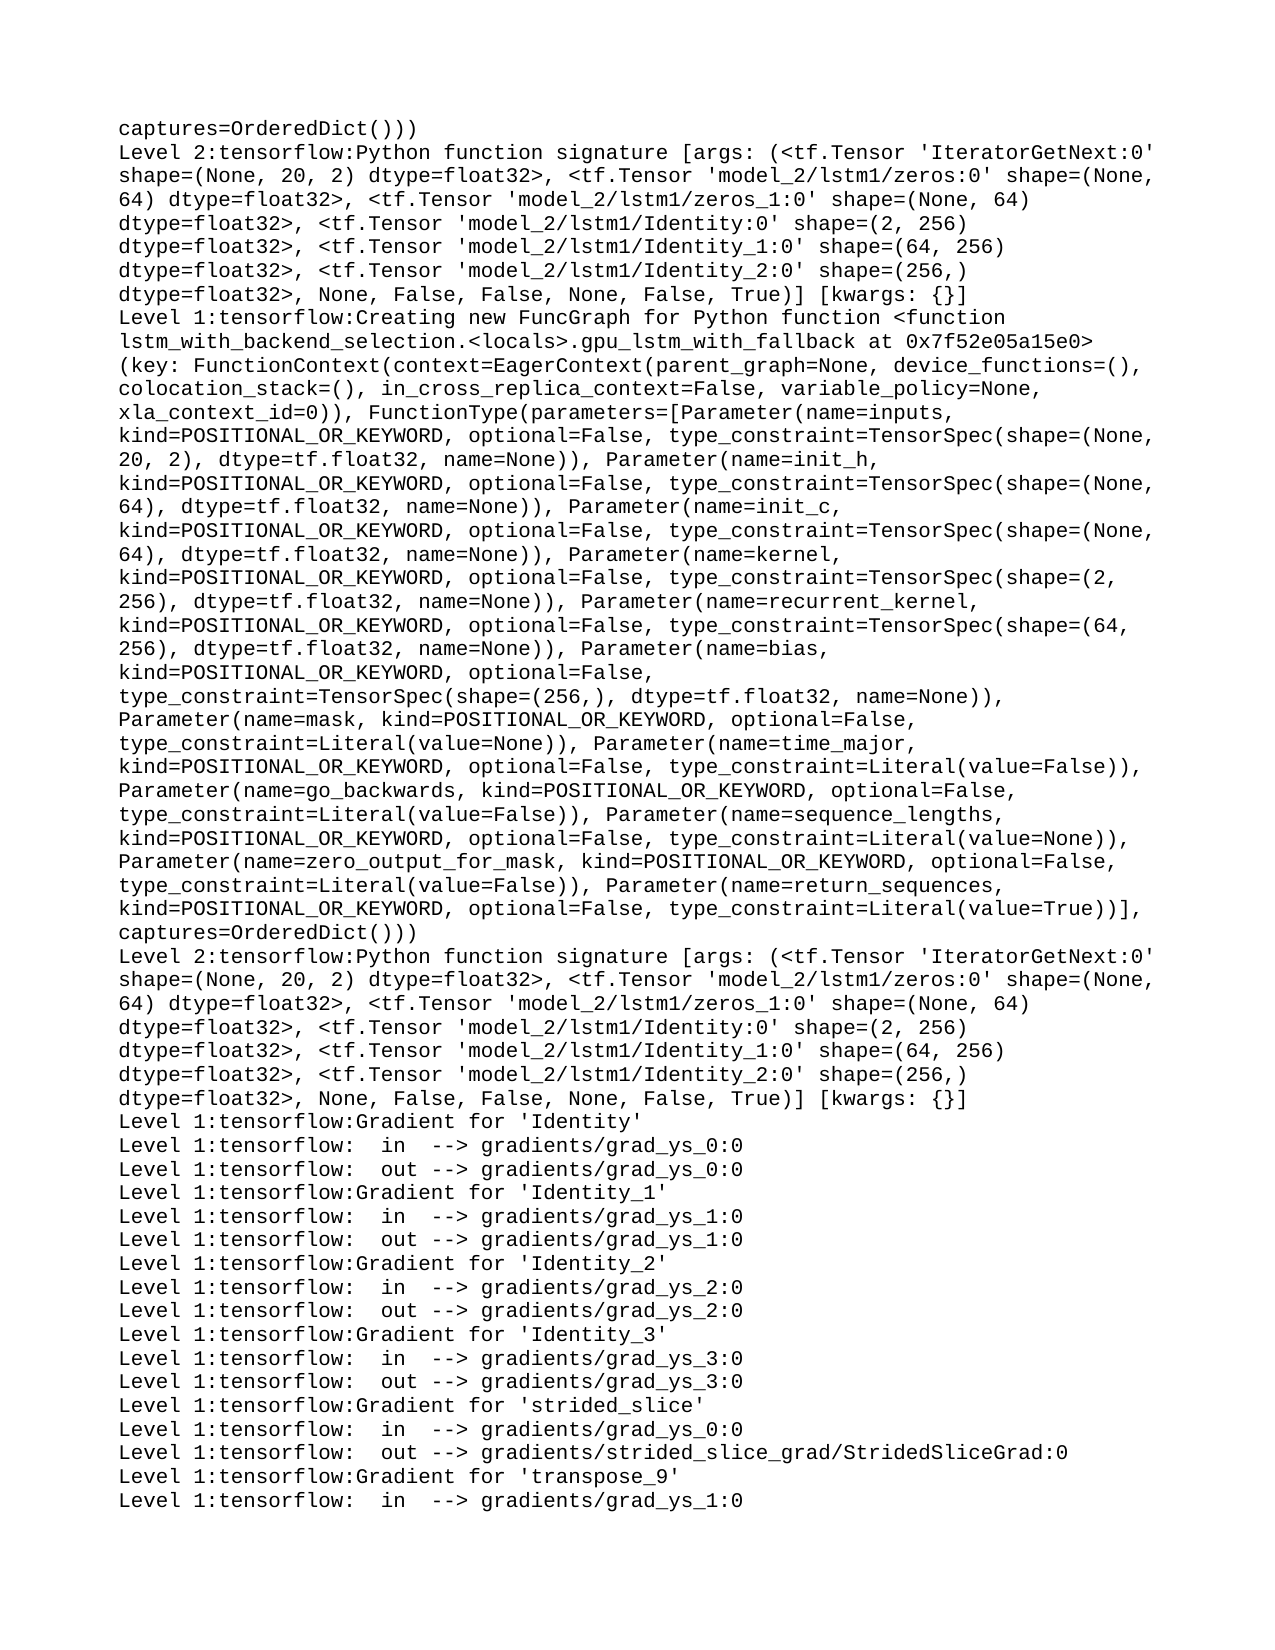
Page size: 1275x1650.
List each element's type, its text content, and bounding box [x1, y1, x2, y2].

text Level 1:tensorflow: in --> gradients/grad_ys_1:0 [118, 1206, 1157, 1229]
text Level 1:tensorflow:Gradient for 'Identity_3' [118, 1324, 1157, 1348]
text Level 1:tensorflow:Gradient for 'transpose_9' [118, 1466, 1157, 1489]
text Level 1:tensorflow:Gradient for 'Identity_1' [118, 1182, 1157, 1206]
text Level 1:tensorflow:Gradient for 'Identity_2' [118, 1253, 1157, 1277]
text Level 2:tensorflow:Python function signature [args: (<tf.Tensor 'IteratorGetNext:0' shape=(None, 20, 2) dtype=float32>, <tf.Tensor 'model_2/lstm1/zeros:0' shape=(None, 64) dtype=float32>, <tf.Tensor 'model_2/lstm1/zeros_1:0' shape=(None, 64) dtype=float32>, <tf.Tensor 'model_2/lstm1/Identity:0' shape=(2, 256) dtype=float32>, <tf.Tensor 'model_2/lstm1/Identity_1:0' shape=(64, 256) dtype=float32>, <tf.Tensor 'model_2/lstm1/Identity_2:0' shape=(256,) dtype=float32>, None, False, False, None, False, True)] [kwargs: {}] [118, 142, 1157, 307]
text Level 1:tensorflow:Creating new FuncGraph for Python function <function lstm_with_backend_selection.<locals>.gpu_lstm_with_fallback at 0x7f52e05a15e0> (key: FunctionContext(context=EagerContext(parent_graph=None, device_functions=(), colocation_stack=(), in_cross_replica_context=False, variable_policy=None, xla_context_id=0)), FunctionType(parameters=[Parameter(name=inputs, kind=POSITIONAL_OR_KEYWORD, optional=False, type_constraint=TensorSpec(shape=(None, 20, 2), dtype=tf.float32, name=None)), Parameter(name=init_h, kind=POSITIONAL_OR_KEYWORD, optional=False, type_constraint=TensorSpec(shape=(None, 64), dtype=tf.float32, name=None)), Parameter(name=init_c, kind=POSITIONAL_OR_KEYWORD, optional=False, type_constraint=TensorSpec(shape=(None, 64), dtype=tf.float32, name=None)), Parameter(name=kernel, kind=POSITIONAL_OR_KEYWORD, optional=False, type_constraint=TensorSpec(shape=(2, 256), dtype=tf.float32, name=None)), Parameter(name=recurrent_kernel, kind=POSITIONAL_OR_KEYWORD, optional=False, type_constraint=TensorSpec(shape=(64, 256), dtype=tf.float32, name=None)), Parameter(name=bias, kind=POSITIONAL_OR_KEYWORD, optional=False, type_constraint=TensorSpec(shape=(256,), dtype=tf.float32, name=None)), Parameter(name=mask, kind=POSITIONAL_OR_KEYWORD, optional=False, type_constraint=Literal(value=None)), Parameter(name=time_major, kind=POSITIONAL_OR_KEYWORD, optional=False, type_constraint=Literal(value=False)), Parameter(name=go_backwards, kind=POSITIONAL_OR_KEYWORD, optional=False, type_constraint=Literal(value=False)), Parameter(name=sequence_lengths, kind=POSITIONAL_OR_KEYWORD, optional=False, type_constraint=Literal(value=None)), Parameter(name=zero_output_for_mask, kind=POSITIONAL_OR_KEYWORD, optional=False, type_constraint=Literal(value=False)), Parameter(name=return_sequences, kind=POSITIONAL_OR_KEYWORD, optional=False, type_constraint=Literal(value=True))], captures=OrderedDict())) [118, 307, 1157, 946]
text Level 1:tensorflow: out --> gradients/grad_ys_1:0 [118, 1229, 1157, 1253]
text captures=OrderedDict())) [118, 118, 1157, 142]
text Level 1:tensorflow: in --> gradients/grad_ys_3:0 [118, 1348, 1157, 1371]
text Level 1:tensorflow: in --> gradients/grad_ys_0:0 [118, 1419, 1157, 1442]
text Level 1:tensorflow: out --> gradients/grad_ys_3:0 [118, 1371, 1157, 1395]
text Level 1:tensorflow:Gradient for 'strided_slice' [118, 1395, 1157, 1419]
text Level 1:tensorflow: in --> gradients/grad_ys_0:0 [118, 1135, 1157, 1158]
text Level 1:tensorflow: out --> gradients/strided_slice_grad/StridedSliceGrad:0 [118, 1442, 1157, 1466]
text Level 1:tensorflow: out --> gradients/grad_ys_0:0 [118, 1158, 1157, 1182]
text Level 1:tensorflow: in --> gradients/grad_ys_2:0 [118, 1277, 1157, 1300]
text Level 2:tensorflow:Python function signature [args: (<tf.Tensor 'IteratorGetNext:0' shape=(None, 20, 2) dtype=float32>, <tf.Tensor 'model_2/lstm1/zeros:0' shape=(None, 64) dtype=float32>, <tf.Tensor 'model_2/lstm1/zeros_1:0' shape=(None, 64) dtype=float32>, <tf.Tensor 'model_2/lstm1/Identity:0' shape=(2, 256) dtype=float32>, <tf.Tensor 'model_2/lstm1/Identity_1:0' shape=(64, 256) dtype=float32>, <tf.Tensor 'model_2/lstm1/Identity_2:0' shape=(256,) dtype=float32>, None, False, False, None, False, True)] [kwargs: {}] [118, 946, 1157, 1111]
text Level 1:tensorflow:Gradient for 'Identity' [118, 1111, 1157, 1135]
text Level 1:tensorflow: in --> gradients/grad_ys_1:0 [118, 1489, 1157, 1513]
text Level 1:tensorflow: out --> gradients/grad_ys_2:0 [118, 1300, 1157, 1324]
